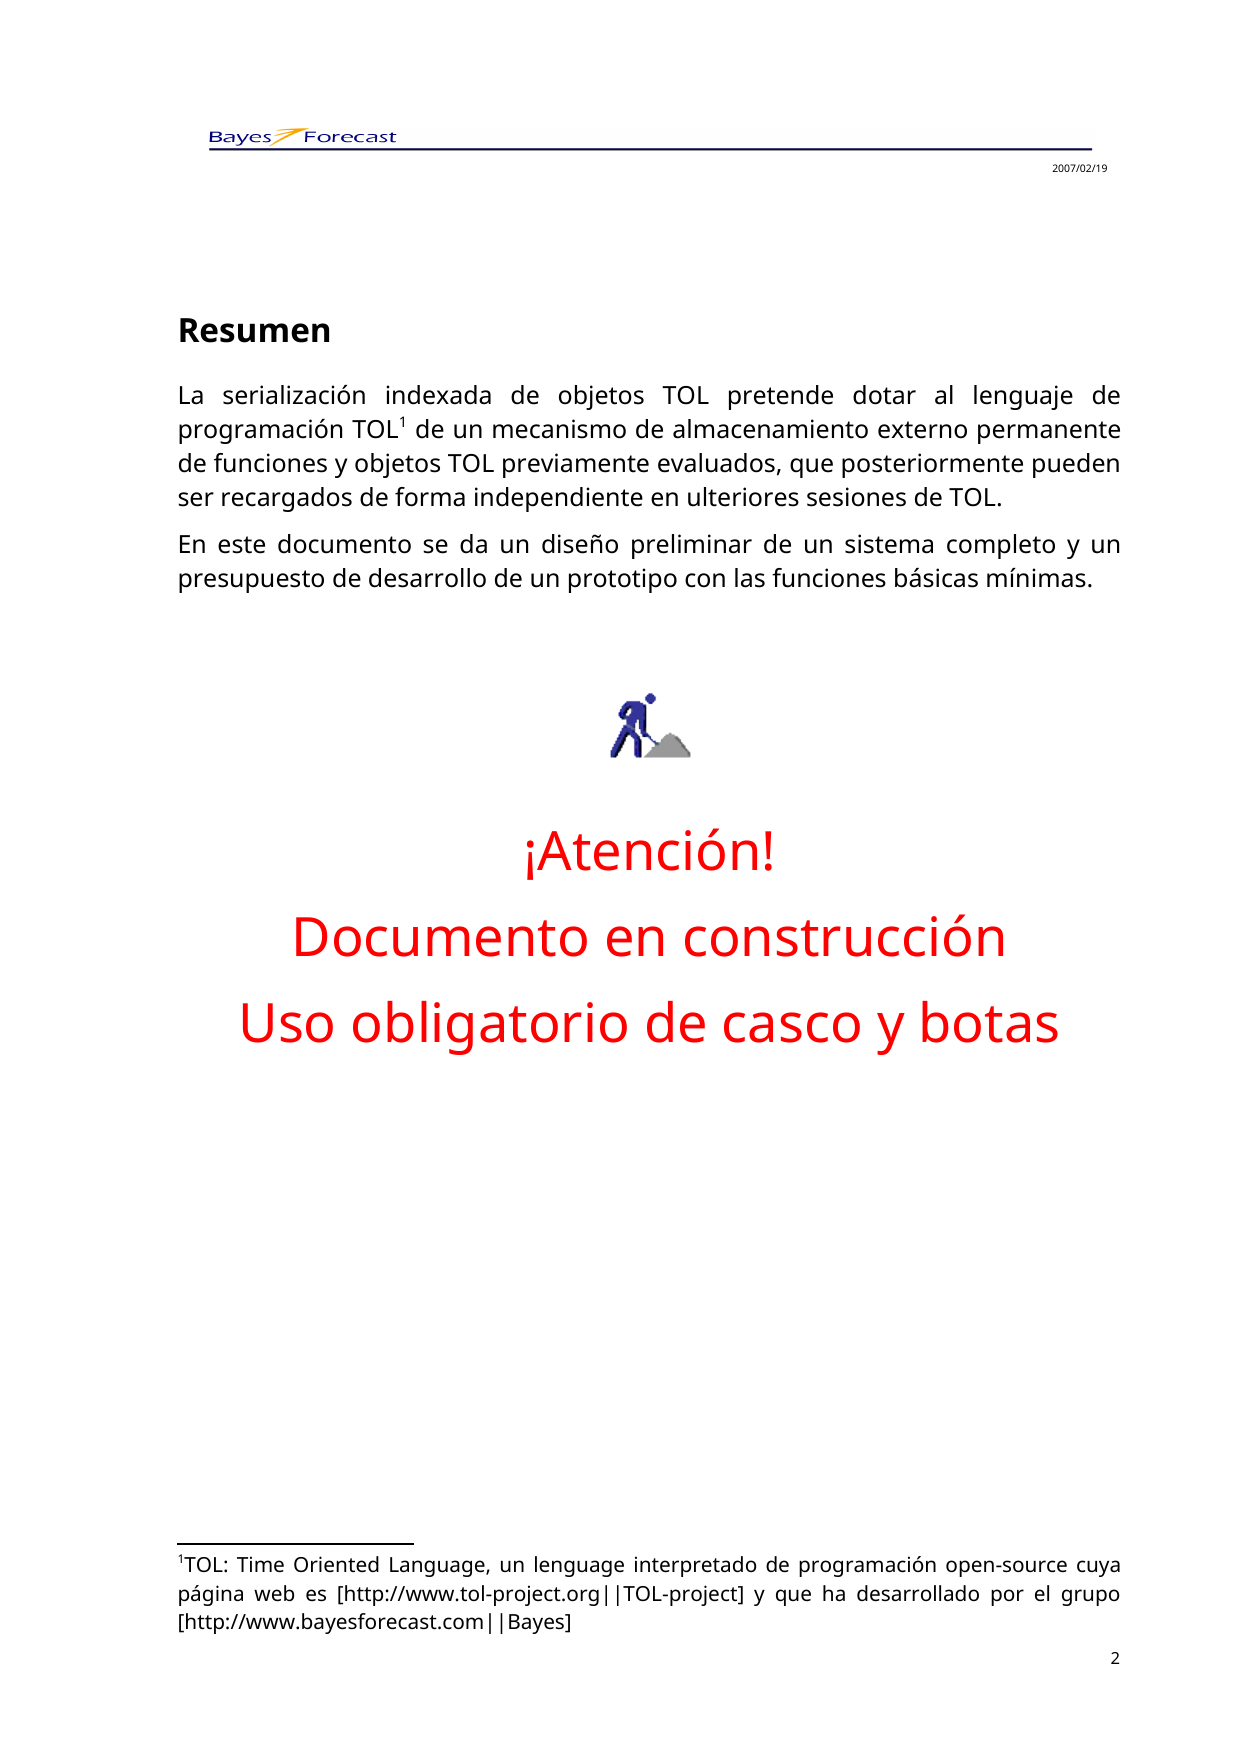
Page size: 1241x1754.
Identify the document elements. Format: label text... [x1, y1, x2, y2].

text ¡Atención! [177, 812, 1122, 886]
text En este documento se da un diseño preliminar de un sistema completo y un presupuesto de desarrollo de un prototipo con las funciones básicas mínimas. [177, 526, 1122, 594]
text La serialización indexada de objetos TOL pretende dotar al lenguaje de programación TOL de un mecanismo de almacenamiento externo permanente de funciones y objetos TOL previamente evaluados, que posteriormente pueden ser recargados de forma independiente en ulteriores sesiones de TOL. [177, 378, 1122, 514]
text Resumen [177, 307, 1122, 353]
picture [598, 687, 702, 766]
text Documento en construcción [177, 898, 1122, 972]
text TOL: Time Oriented Language, un lenguage interpretado de programación open-source cuya página web es [http://www.tol-project.org||TOL-project] y que ha desarrollado por el grupo [http://www.bayesforecast.com||Bayes] [177, 1550, 1122, 1636]
picture [205, 127, 1095, 153]
text Uso obligatorio de casco y botas [177, 985, 1122, 1058]
